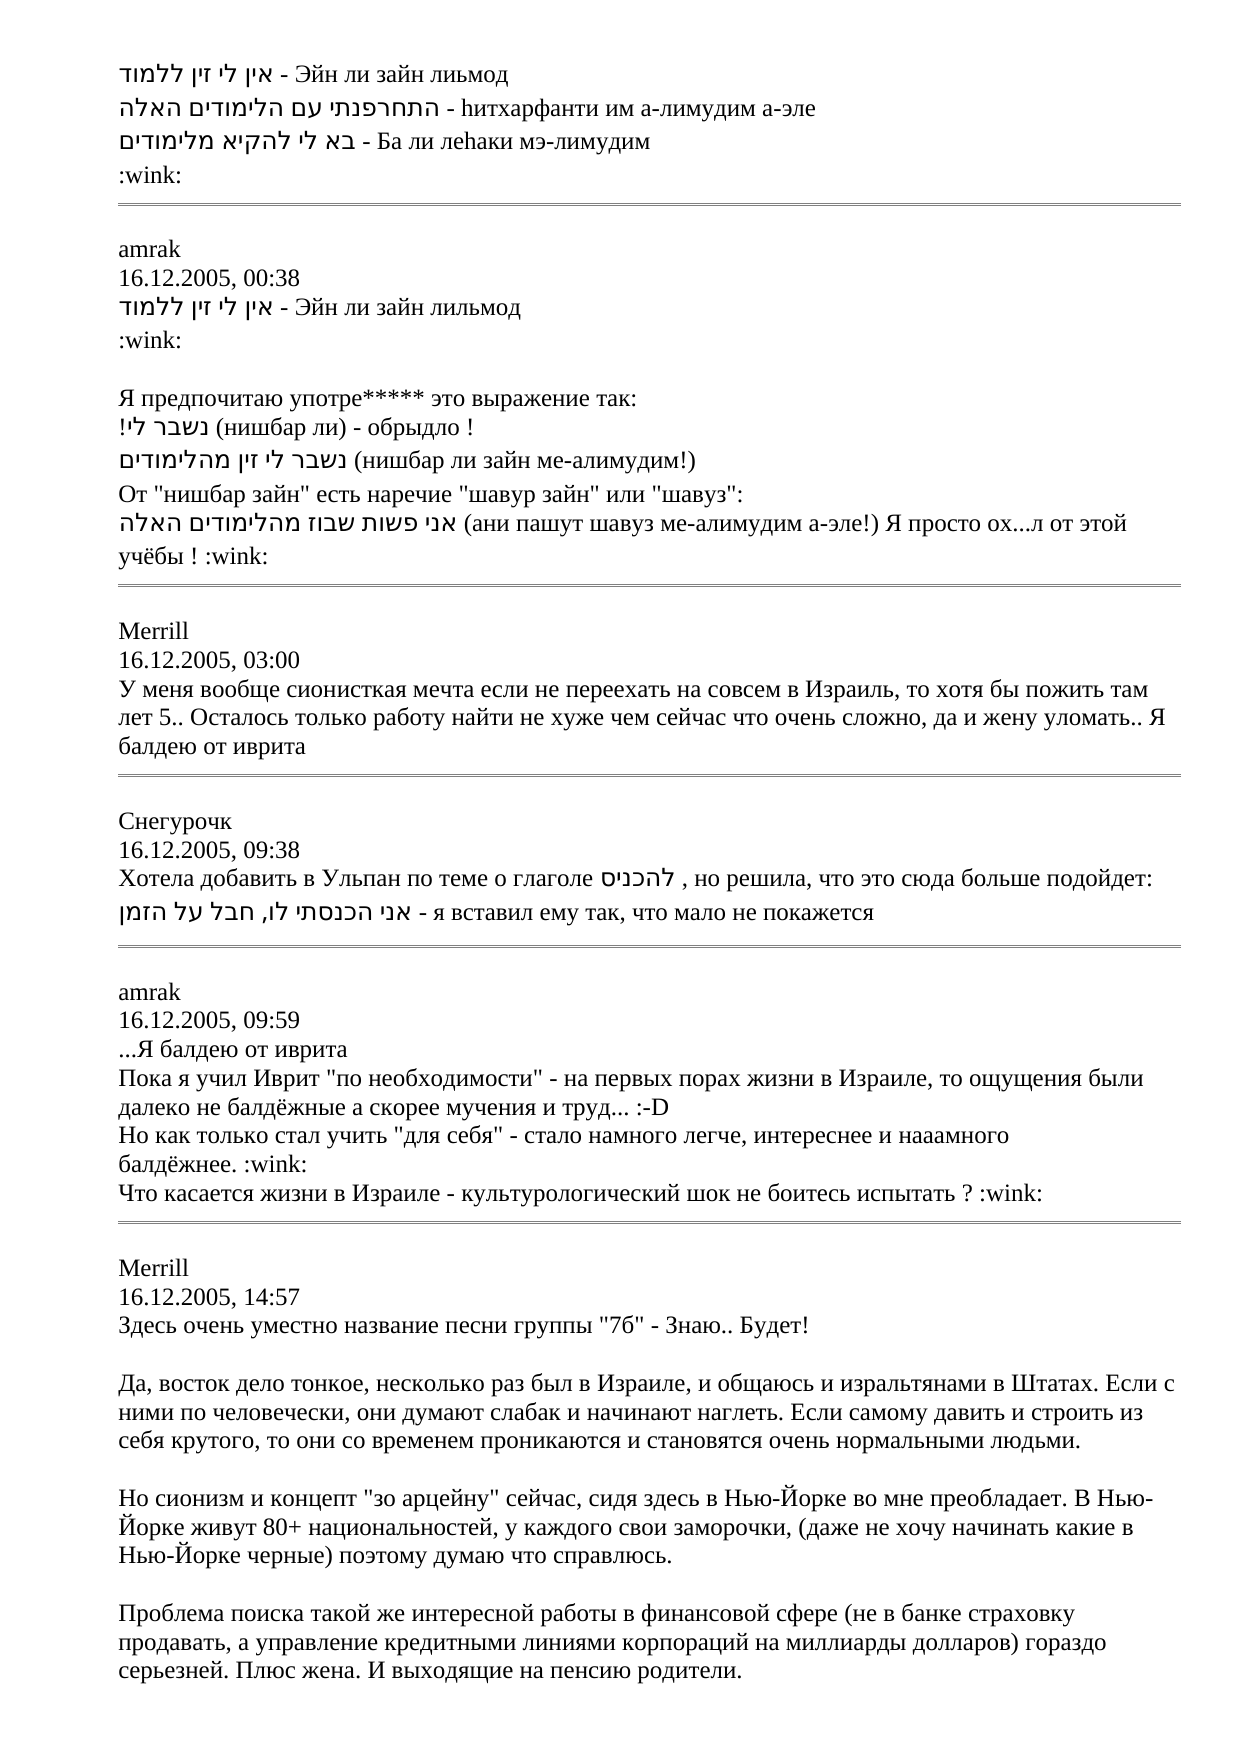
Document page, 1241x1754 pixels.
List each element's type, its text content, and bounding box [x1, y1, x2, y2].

text Merrill [118, 1253, 1181, 1282]
text Хотела добавить в Ульпан по теме о глаголе להכניס , но решила, что это сюда больше подойдет: אני הכנסתי לו, חבל על הזמן - я вставил ему так, что мало не покажется [118, 863, 1181, 931]
text 16.12.2005, 09:59 [118, 1006, 1181, 1034]
text 16.12.2005, 00:38 [118, 263, 1181, 292]
text У меня вообще сионисткая мечта если не переехать на совсем в Израиль, то хотя бы пожить там лет 5.. Осталось только работу найти не хуже чем сейчас что очень сложно, да и жену уломать.. Я балдею от иврита [118, 674, 1181, 760]
text 16.12.2005, 09:38 [118, 835, 1181, 863]
text ...Я балдею от иврита Пока я учил Иврит "по необходимости" - на первых порах жизни в Израиле, то ощущения были далеко не балдёжные а скорее мучения и труд... :-D Но как только стал учить "для себя" - стало намного легче, интереснее и нааамного балдёжнее. :wink: Что касается жизни в Израиле - культурологический шок не боитесь испытать ? :wink: [118, 1034, 1181, 1207]
text amrak [118, 977, 1181, 1006]
text Merrill, Приятно, что даже в Америке интересуются ивритским сленгом :) А как сказать "Заколебался учиться, тошнит уже, не могу больше!" Куча вариантов! Вот некоторые: אין לי זין ללמוד - Эйн ли зайн лиьмод התחרפנתי עם הלימודים האלה - hитхарфанти им а-лимудим а-эле בא לי להקיא מלימודים - Ба ли леhаки мэ-лимудим :wink: [118, 59, 1181, 188]
text אין לי זין ללמוד - Эйн ли зайн лильмод :wink: Я предпочитаю употре***** это выражение так: !נשבר לי (нишбар ли) - обрыдло ! נשבר לי זין מהלימודים (нишбар ли зайн ме-алимудим!) От "нишбар зайн" есть наречие "шавур зайн" или "шавуз": אני פשות שבוז מהלימודים האלה (ани пашут шавуз ме-алимудим а-эле!) Я просто ох...л от этой учёбы ! :wink: [118, 292, 1181, 570]
text Снегурочк [118, 806, 1181, 835]
text 16.12.2005, 03:00 [118, 645, 1181, 674]
text 16.12.2005, 14:57 [118, 1282, 1181, 1310]
text Здесь очень уместно название песни группы "7б" - Знаю.. Будет! Да, восток дело тонкое, несколько раз был в Израиле, и общаюсь и изральтянами в Штатах. Если с ними по человечески, они думают слабак и начинают наглеть. Если самому давить и строить из себя крутого, то они со временем проникаются и становятся очень нормальными людьми. Но сионизм и концепт "зо арцейну" сейчас, сидя здесь в Нью-Йорке во мне преобладает. В Нью-Йорке живут 80+ национальностей, у каждого свои заморочки, (даже не хочу начинать какие в Нью-Йорке черные) поэтому думаю что справлюсь. Проблема поиска такой же интересной работы в финансовой сфере (не в банке страховку продавать, а управление кредитными линиями корпораций на миллиарды долларов) гораздо серьезней. Плюс жена. И выходящие на пенсию родители. [118, 1310, 1181, 1684]
text Merrill [118, 616, 1181, 645]
text amrak [118, 234, 1181, 263]
